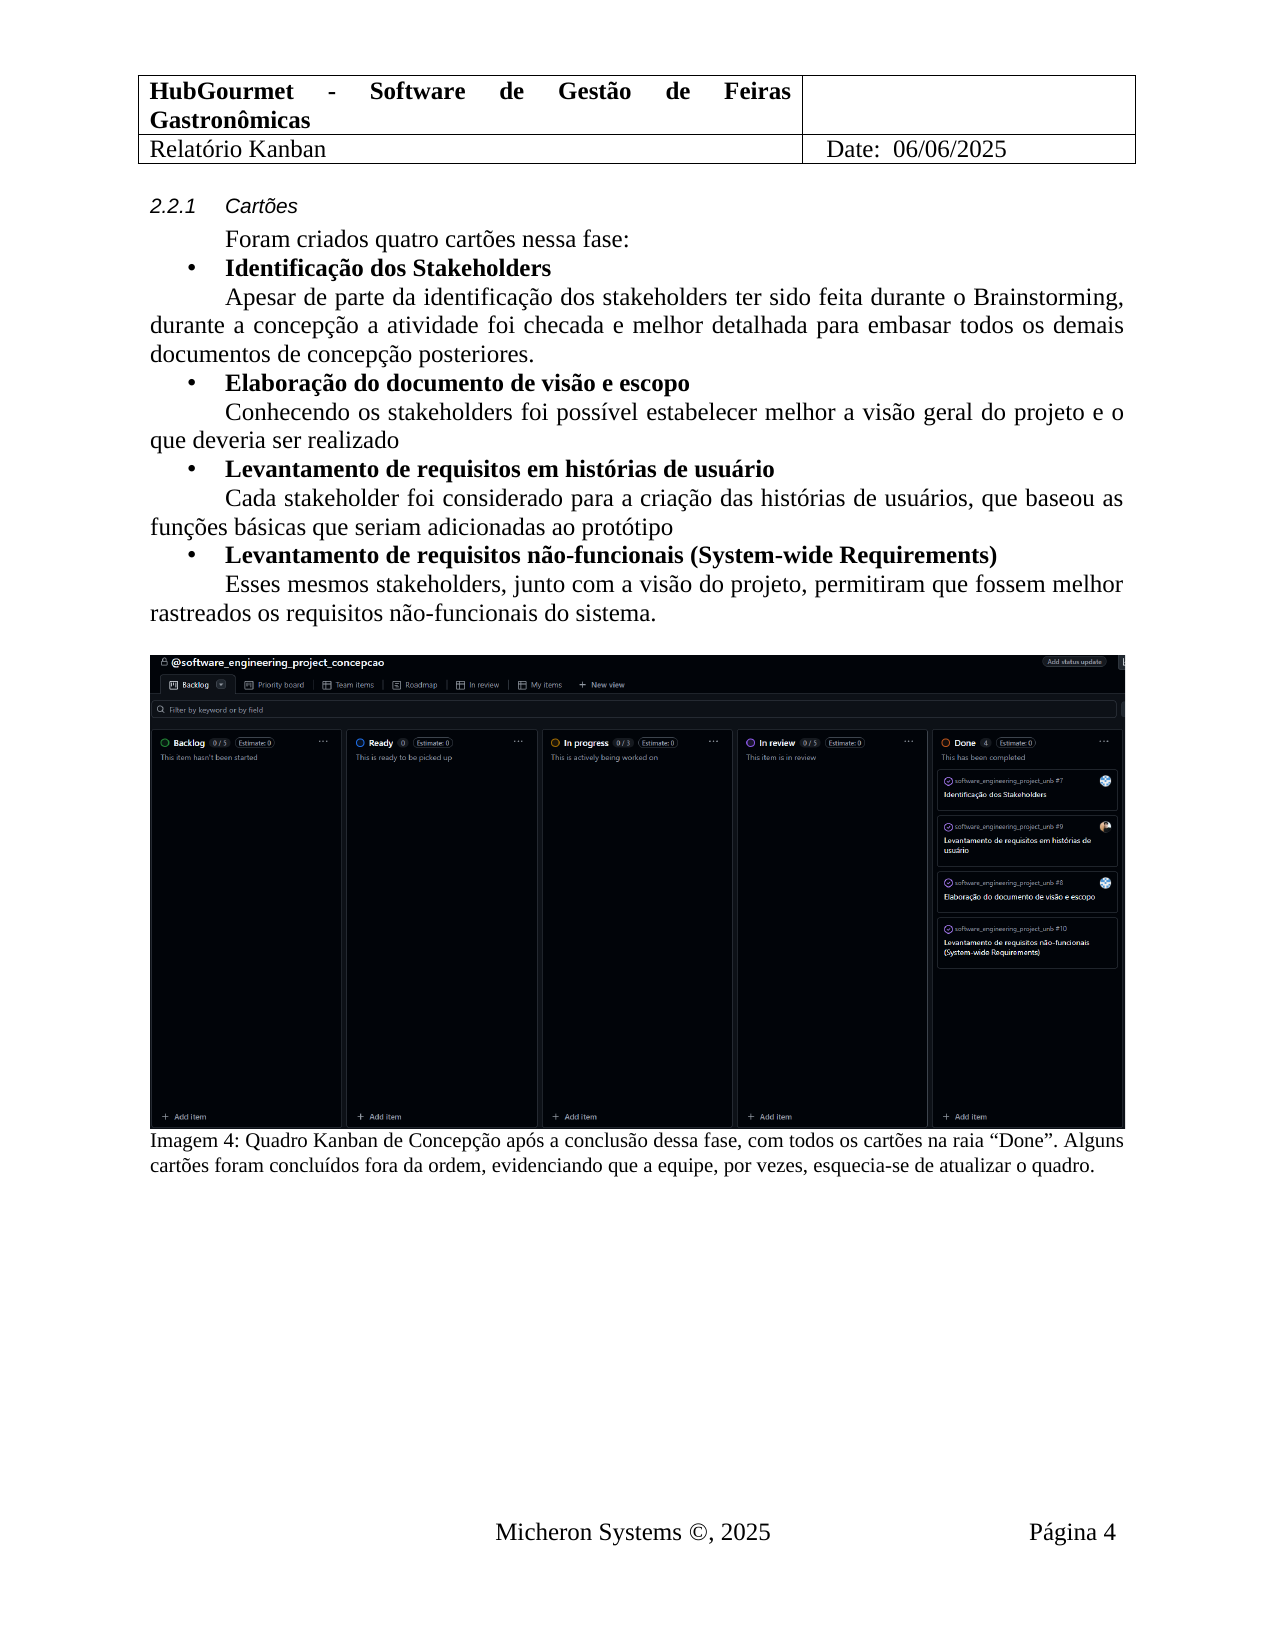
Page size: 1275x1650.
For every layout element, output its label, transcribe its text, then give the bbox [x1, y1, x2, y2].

text Apesar de parte da identificação dos stakeholders ter sido feita durante o Brainstorming, durante a concepção a atividade foi checada e melhor detalhada para embasar todos os demais documentos de concepção posteriores. [150, 282, 1125, 368]
text Conhecendo os stakeholders foi possível estabelecer melhor a visão geral do projeto e o que deveria ser realizado [150, 397, 1125, 454]
list Levantamento de requisitos não-funcionais (System-wide Requirements) [187, 541, 1125, 569]
text Imagem 4: Quadro Kanban de Concepção após a conclusão dessa fase, com todos os cartões na raia “Done”. Alguns cartões foram concluídos fora da ordem, evidenciando que a equipe, por vezes, esquecia-se de atualizar o quadro. [150, 1129, 1125, 1177]
list Levantamento de requisitos em histórias de usuário [187, 454, 1125, 483]
text Esses mesmos stakeholders, junto com a visão do projeto, permitiram que fossem melhor rastreados os requisitos não-funcionais do sistema. [150, 569, 1125, 627]
text Cada stakeholder foi considerado para a criação das histórias de usuários, que baseou as funções básicas que seriam adicionadas ao protótipo [150, 483, 1125, 541]
picture [150, 655, 1125, 1129]
subtitle Cartões [150, 193, 1125, 218]
list Identificação dos Stakeholders [187, 253, 1125, 282]
list Elaboração do documento de visão e escopo [187, 368, 1125, 397]
text Foram criados quatro cartões nessa fase: [150, 224, 1125, 253]
